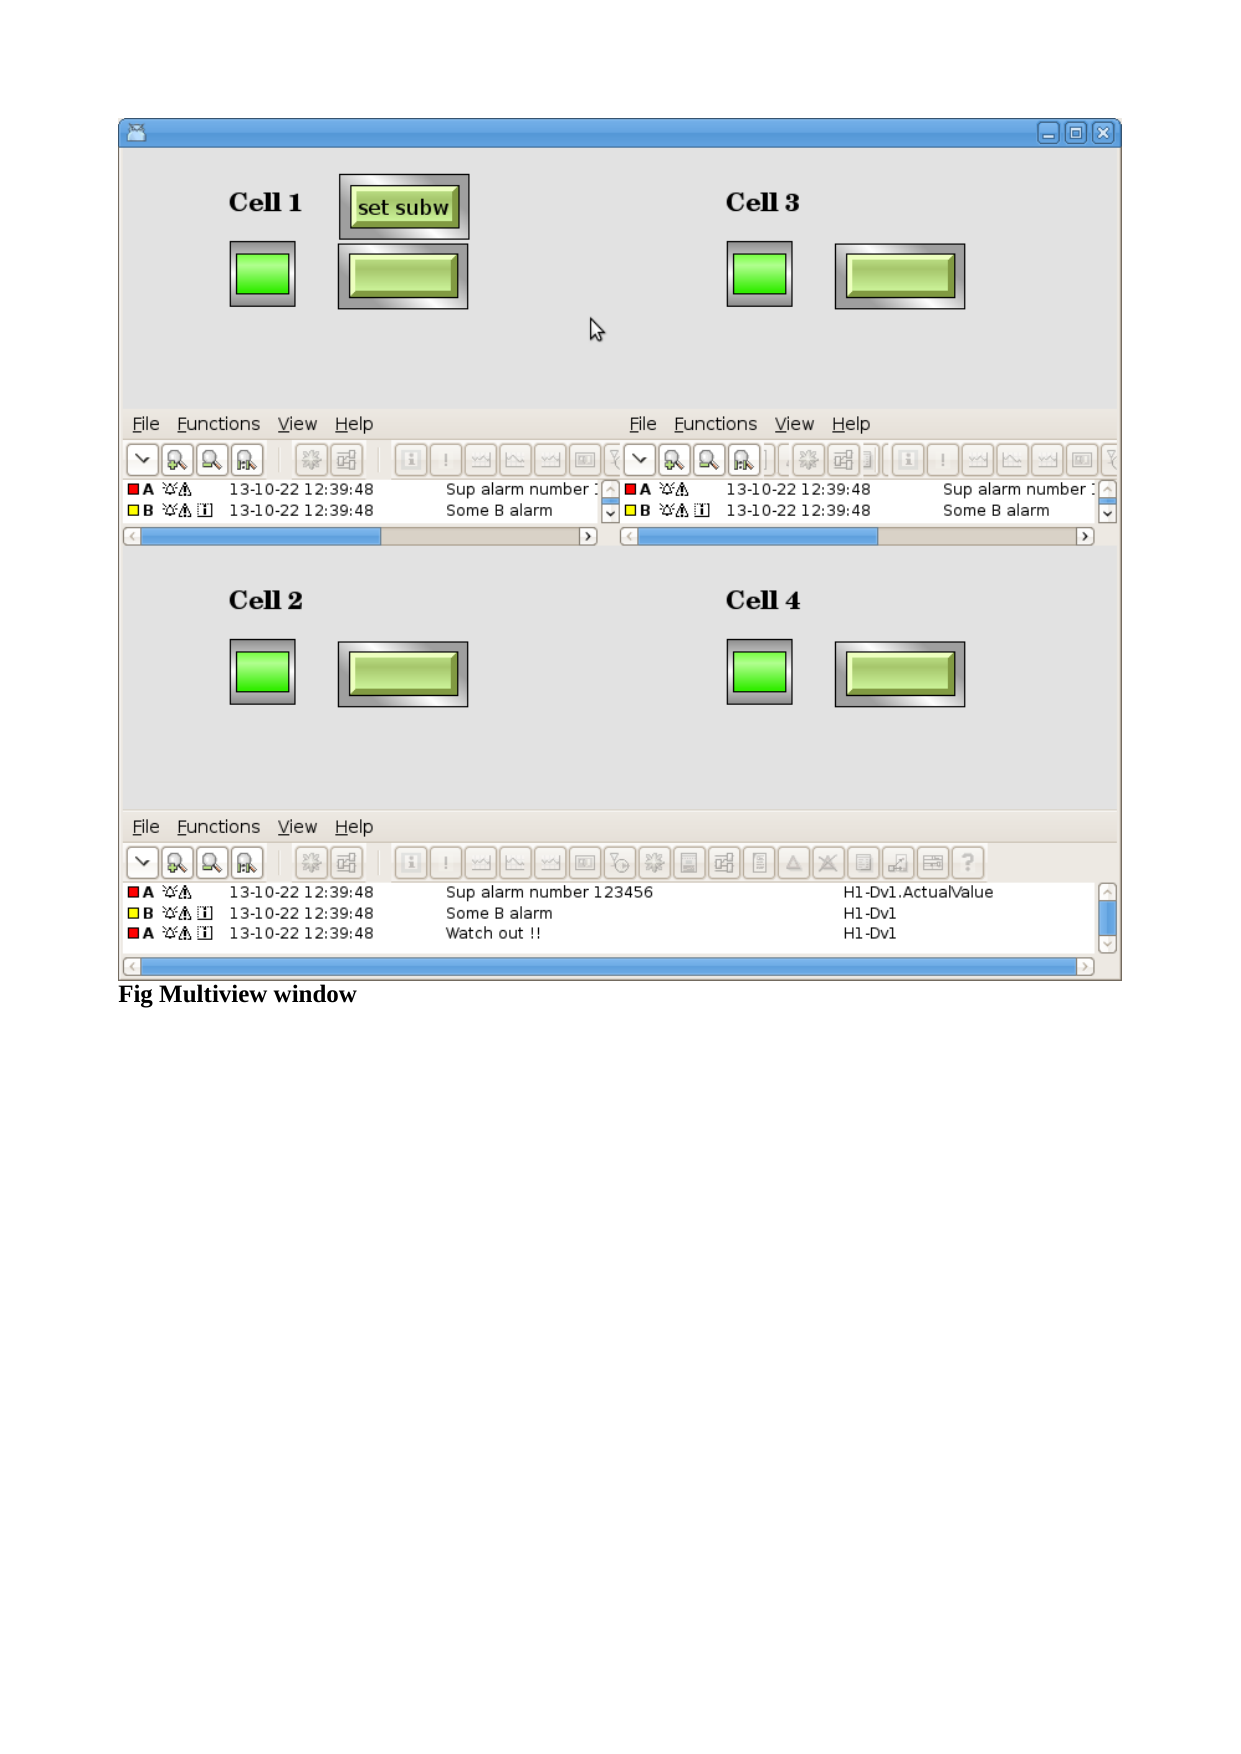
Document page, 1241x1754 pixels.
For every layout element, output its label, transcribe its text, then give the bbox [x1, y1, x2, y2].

picture [118, 118, 1122, 981]
text Fig Multiview window [118, 981, 1122, 1008]
